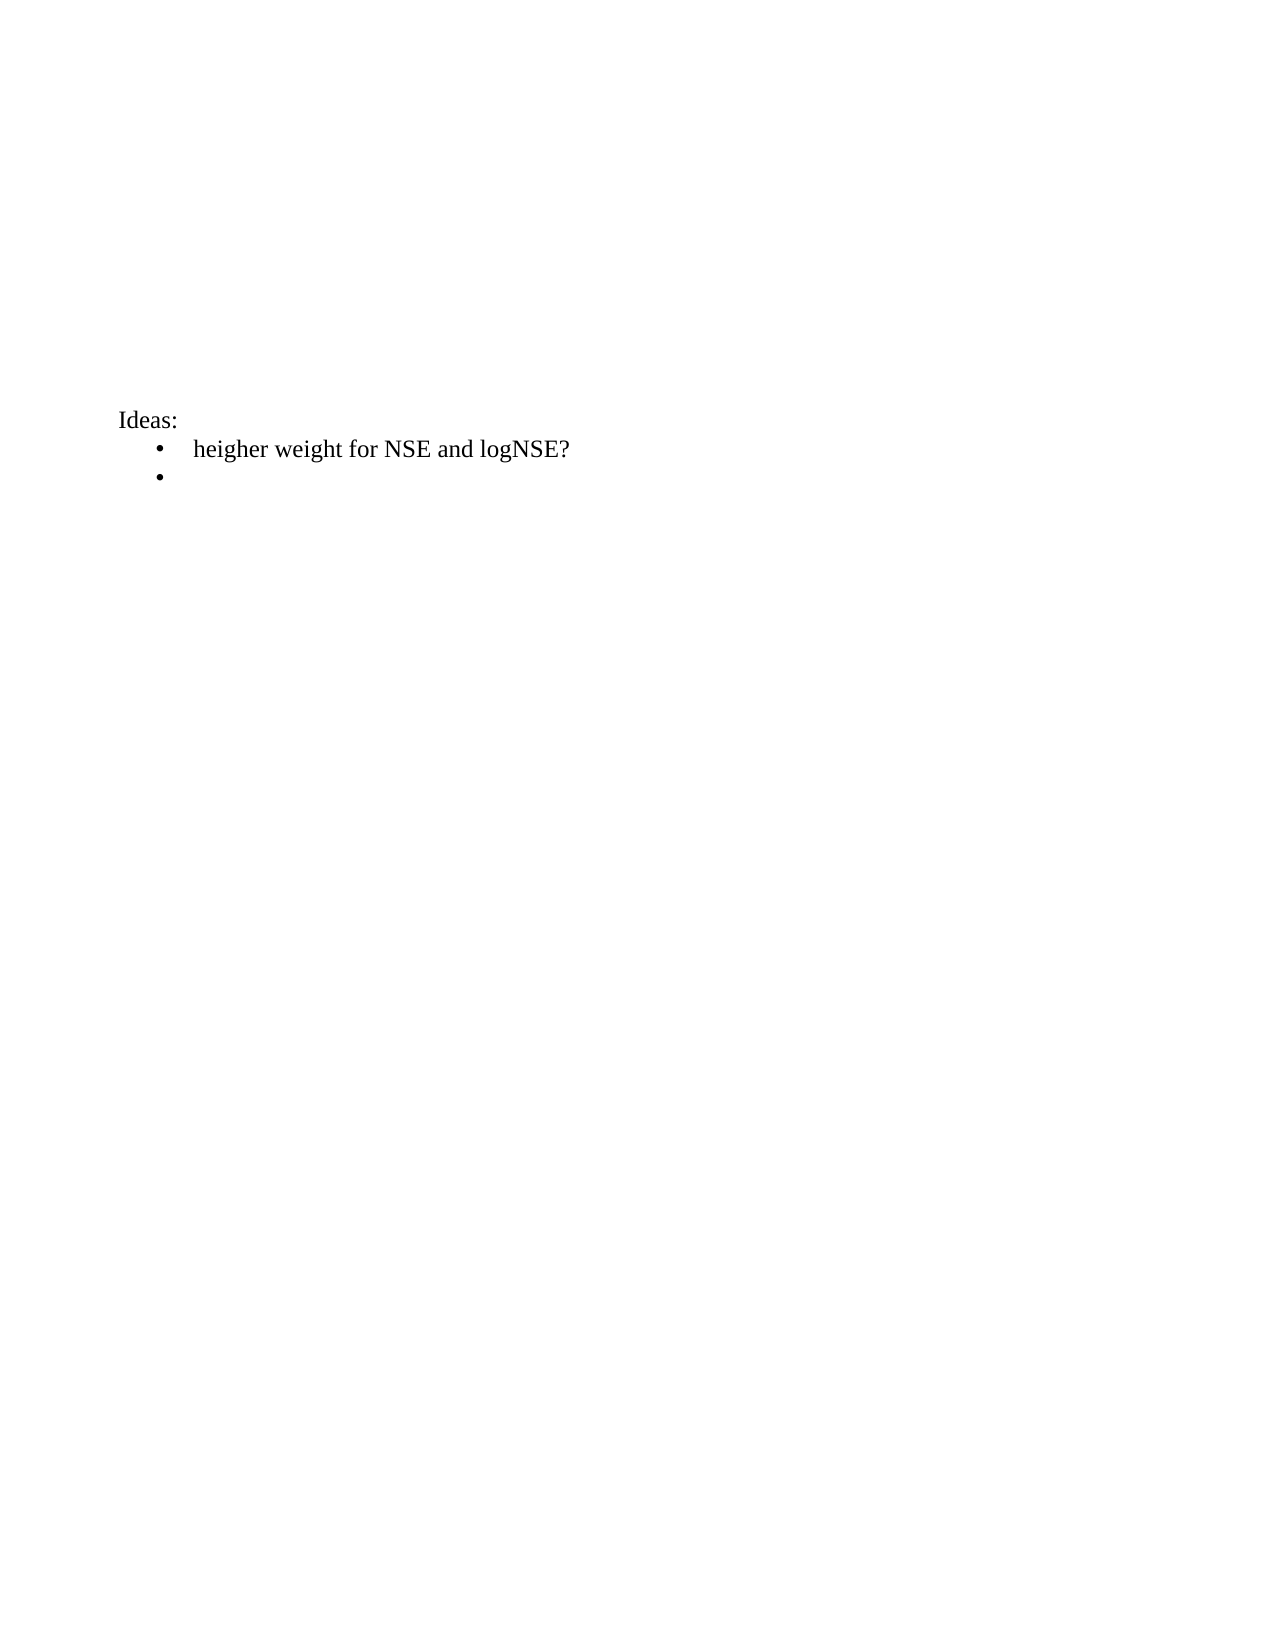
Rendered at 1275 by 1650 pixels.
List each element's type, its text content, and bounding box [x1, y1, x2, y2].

text Ideas: [118, 406, 1157, 434]
list heigher weight for NSE and logNSE? [156, 434, 1157, 463]
